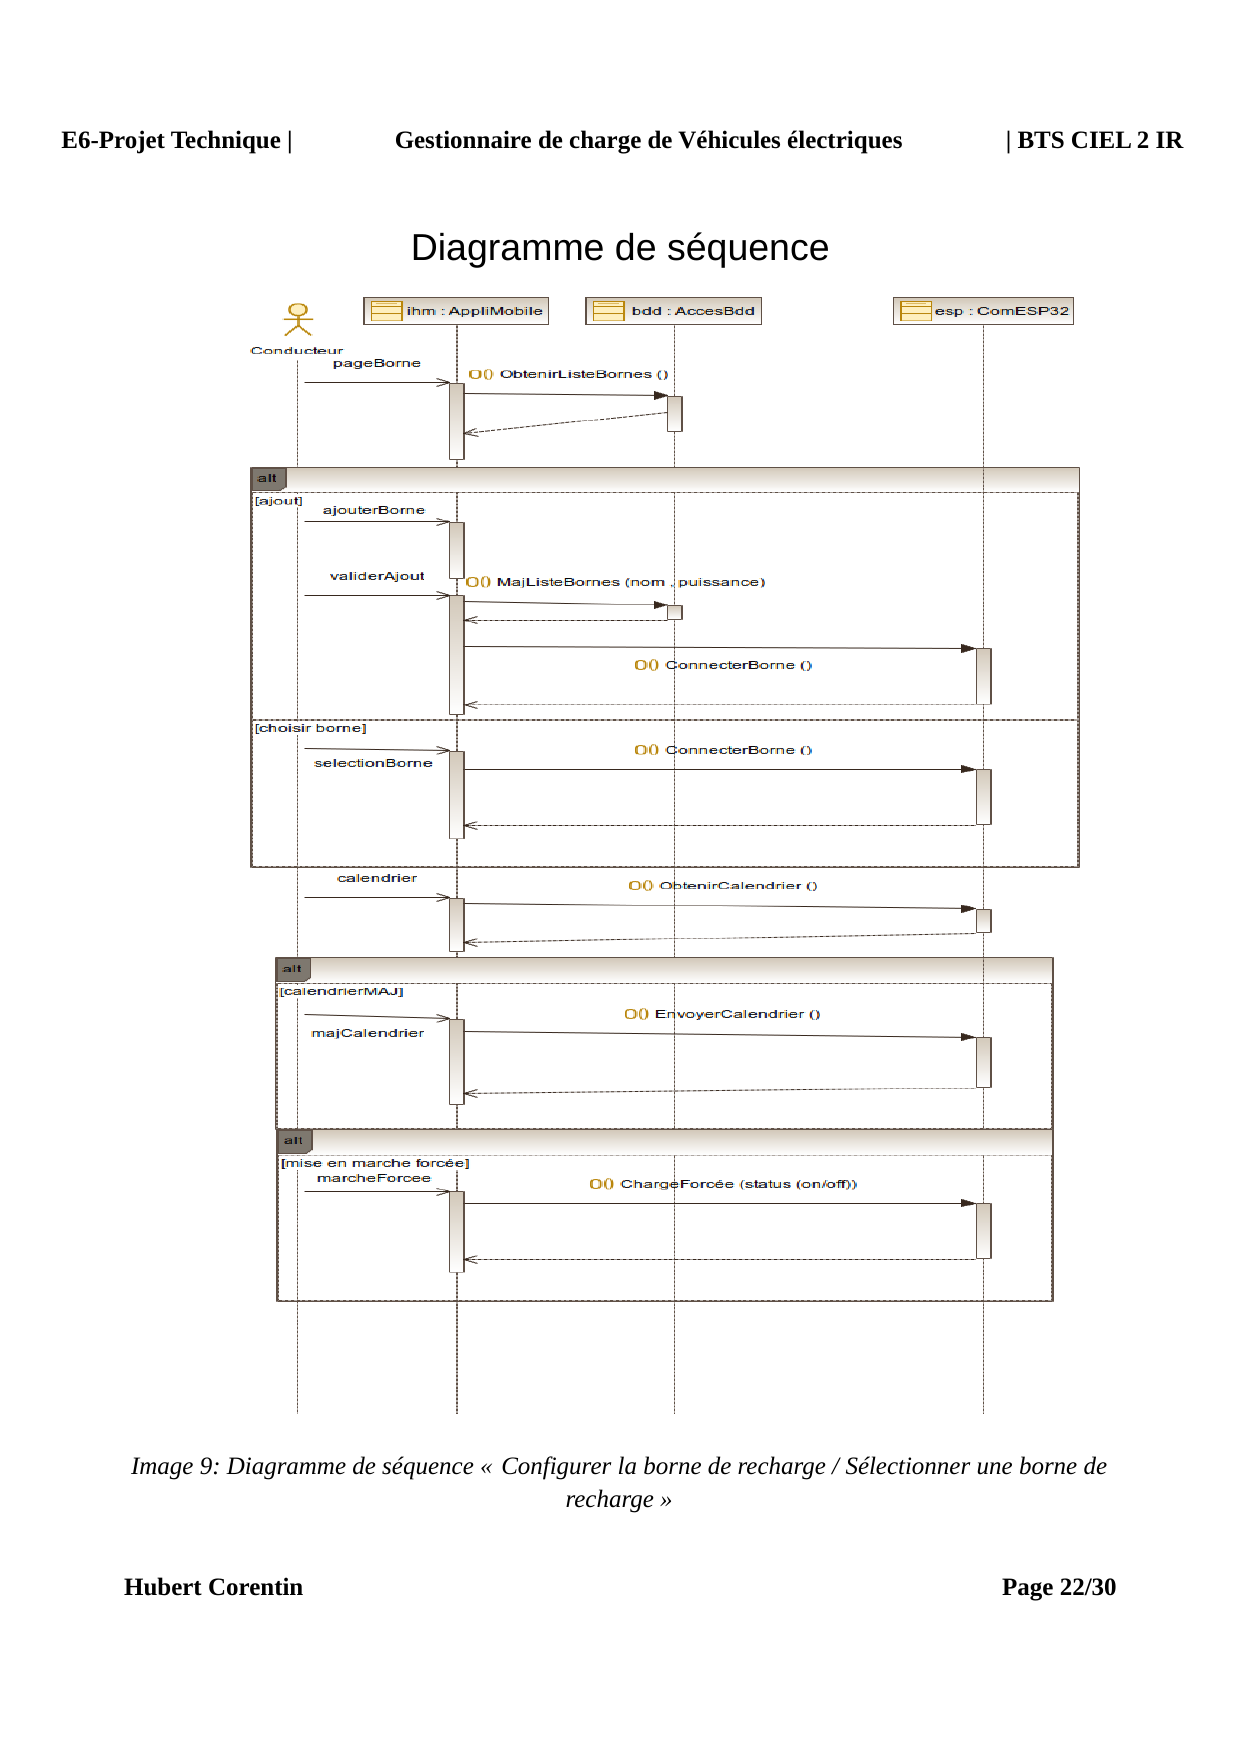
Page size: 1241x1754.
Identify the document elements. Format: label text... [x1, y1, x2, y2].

picture [155, 287, 1095, 1423]
subtitle Diagramme de séquence [118, 225, 1122, 268]
text Image 9: Diagramme de séquence « Configurer la borne de recharge / Sélectionner une borne de recharge » [118, 1451, 1122, 1513]
